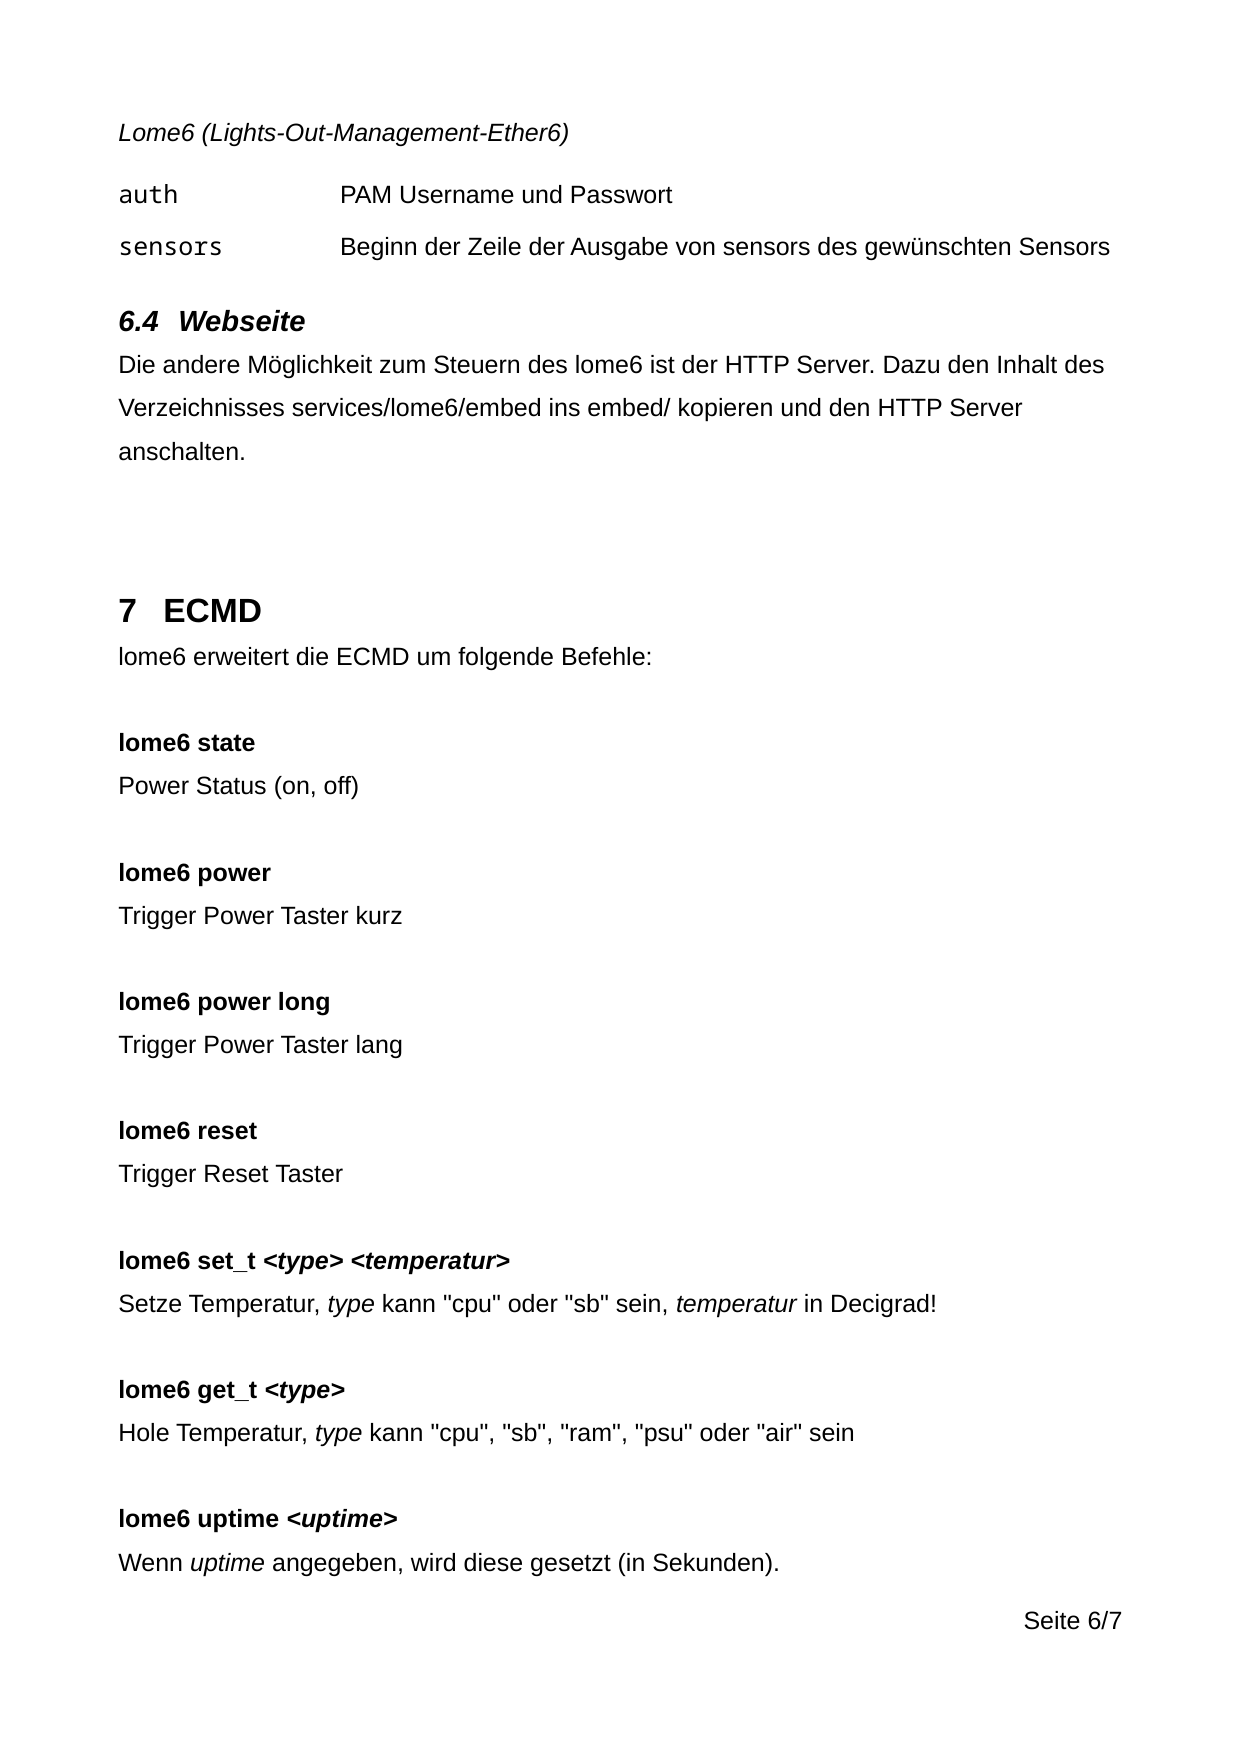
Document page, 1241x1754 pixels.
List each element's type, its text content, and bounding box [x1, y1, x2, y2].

text lome6 state [118, 728, 1122, 757]
text Die andere Möglichkeit zum Steuern des lome6 ist der HTTP Server. Dazu den Inhalt des Verzeichnisses services/lome6/embed ins embed/ kopieren und den HTTP Server anschalten. [118, 350, 1122, 465]
text Trigger Reset Taster [118, 1159, 1122, 1188]
subtitle Webseite [118, 304, 1122, 338]
text Power Status (on, off) [118, 771, 1122, 800]
text lome6 power [118, 858, 1122, 886]
text lome6 erweitert die ECMD um folgende Befehle: [118, 642, 1122, 671]
text Hole Temperatur, type kann "cpu", "sb", "ram", "psu" oder "air" sein [118, 1418, 1122, 1447]
text auth PAM Username und Passwort [118, 177, 1122, 211]
text lome6 reset [118, 1116, 1122, 1145]
text lome6 uptime <uptime> [118, 1504, 1122, 1533]
text sensors Beginn der Zeile der Ausgabe von sensors des gewünschten Sensors [118, 228, 1122, 262]
text lome6 set_t <type> <temperatur> [118, 1246, 1122, 1274]
text Trigger Power Taster lang [118, 1030, 1122, 1059]
text Wenn uptime angegeben, wird diese gesetzt (in Sekunden). [118, 1548, 1122, 1576]
text Trigger Power Taster kurz [118, 901, 1122, 929]
text lome6 power long [118, 987, 1122, 1016]
text Setze Temperatur, type kann "cpu" oder "sb" sein, temperatur in Decigrad! [118, 1289, 1122, 1318]
text lome6 get_t <type> [118, 1375, 1122, 1404]
subtitle ECMD [118, 591, 1122, 629]
